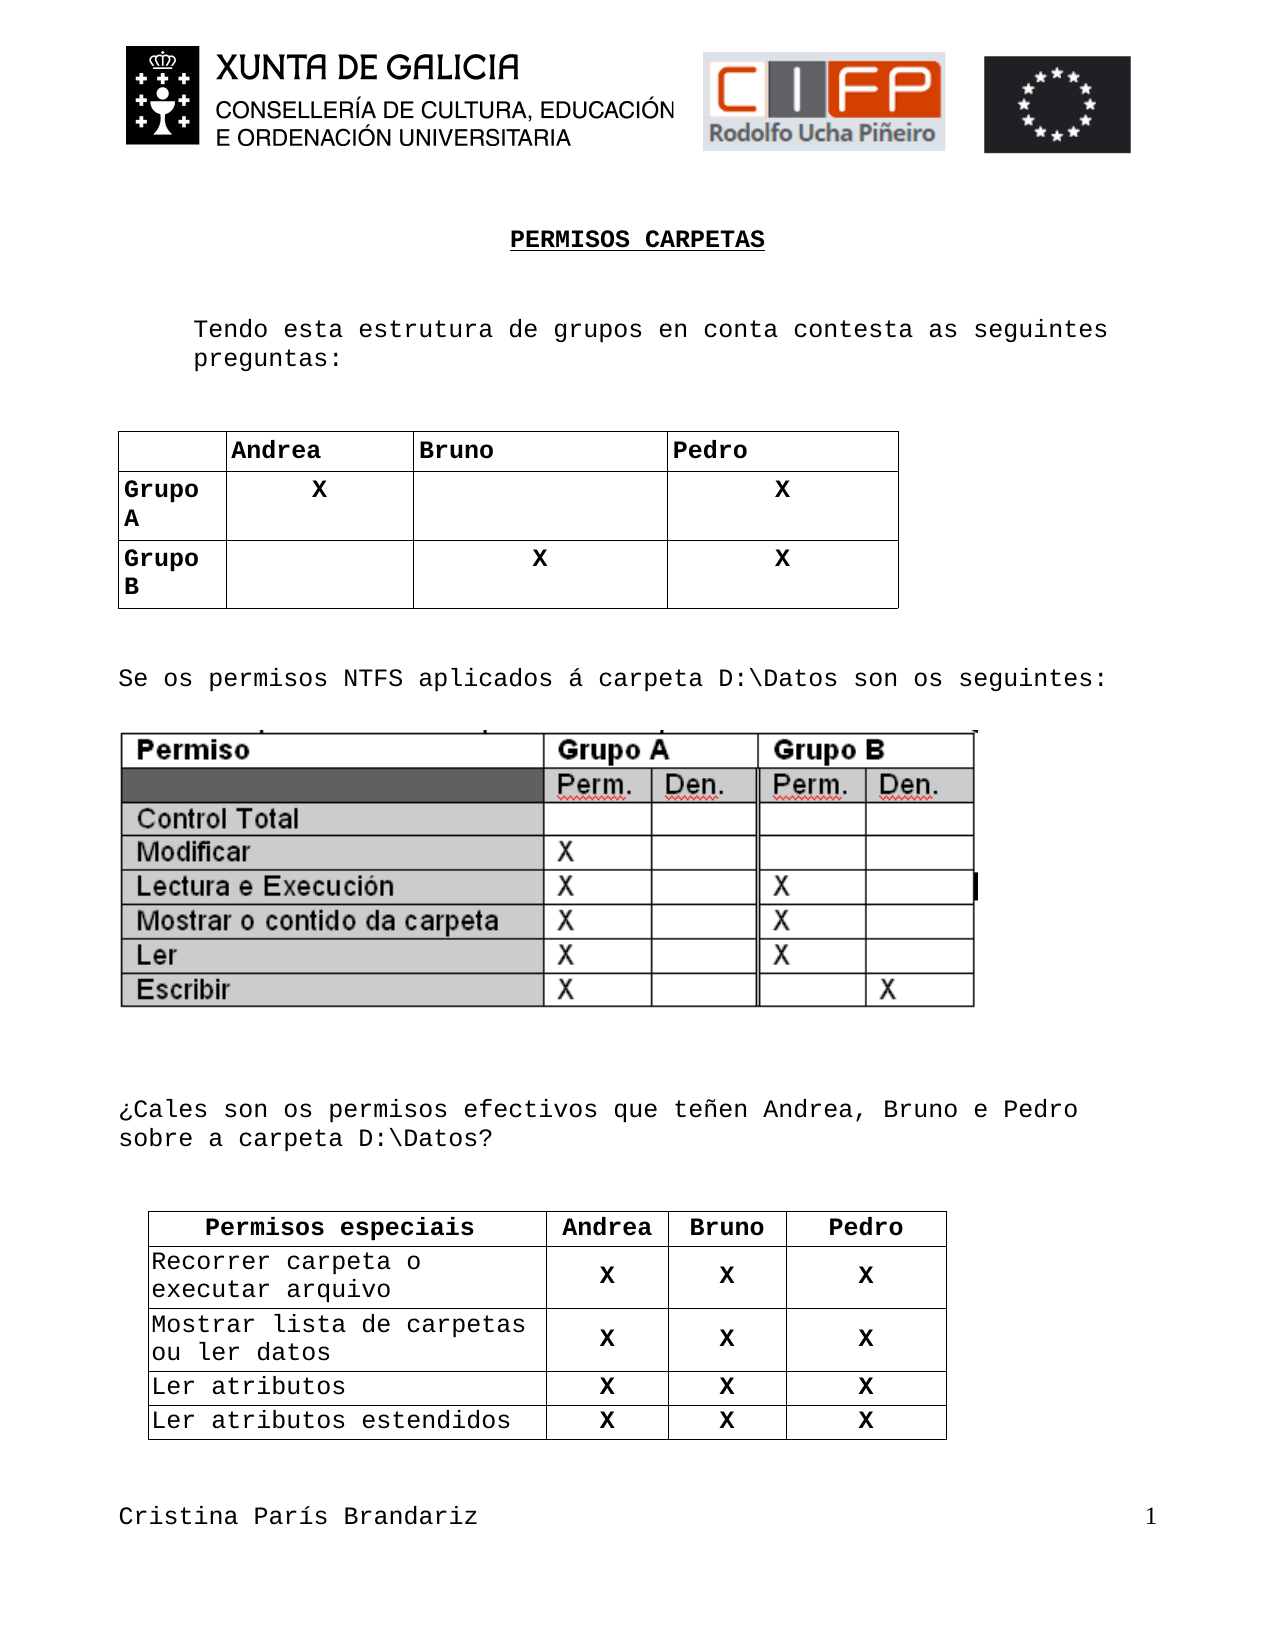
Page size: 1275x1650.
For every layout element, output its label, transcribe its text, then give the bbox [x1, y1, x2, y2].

table_header Andrea [227, 432, 413, 471]
table_cell X [669, 1372, 786, 1405]
table_header Pedro [668, 432, 898, 471]
table_cell X [668, 472, 898, 539]
table_cell [227, 541, 413, 608]
table_cell X [227, 472, 413, 539]
picture [118, 730, 978, 1012]
table_cell [414, 472, 667, 539]
table_cell X [669, 1247, 786, 1308]
table_cell X [668, 541, 898, 608]
table_cell Mostrar lista de carpetas ou ler datos [149, 1309, 546, 1371]
table_cell X [787, 1247, 946, 1308]
text PERMISOS CARPETAS [118, 227, 1157, 255]
picture [983, 55, 1134, 155]
text ¿Cales son os permisos efectivos que teñen Andrea, Bruno e Pedro sobre a carpeta D:\Datos? [118, 1097, 1157, 1154]
table_cell X [669, 1406, 786, 1439]
text Se os permisos NTFS aplicados á carpeta D:\Datos son os seguintes: [118, 665, 1157, 694]
table_cell X [787, 1406, 946, 1439]
list Tendo esta estrutura de grupos en conta contesta as seguintes preguntas: [156, 317, 1157, 374]
table_cell X [787, 1309, 946, 1371]
table_header Pedro [787, 1212, 946, 1246]
table_cell X [414, 541, 667, 608]
table_cell X [787, 1372, 946, 1405]
table_cell X [547, 1309, 668, 1371]
table_header [119, 432, 226, 471]
table_cell X [547, 1406, 668, 1439]
table_header Andrea [547, 1212, 668, 1246]
picture [703, 52, 946, 151]
table_header Permisos especiais [149, 1212, 546, 1246]
table_header Bruno [414, 432, 667, 471]
table_cell Ler atributos [149, 1372, 546, 1405]
table_cell X [547, 1247, 668, 1308]
table_cell X [547, 1372, 668, 1405]
table_cell Ler atributos estendidos [149, 1406, 546, 1439]
picture [126, 46, 674, 146]
table_cell Recorrer carpeta o executar arquivo [149, 1247, 546, 1308]
table_cell Grupo B [119, 541, 226, 608]
table_cell X [669, 1309, 786, 1371]
table_cell Grupo A [119, 472, 226, 539]
table_header Bruno [669, 1212, 786, 1246]
